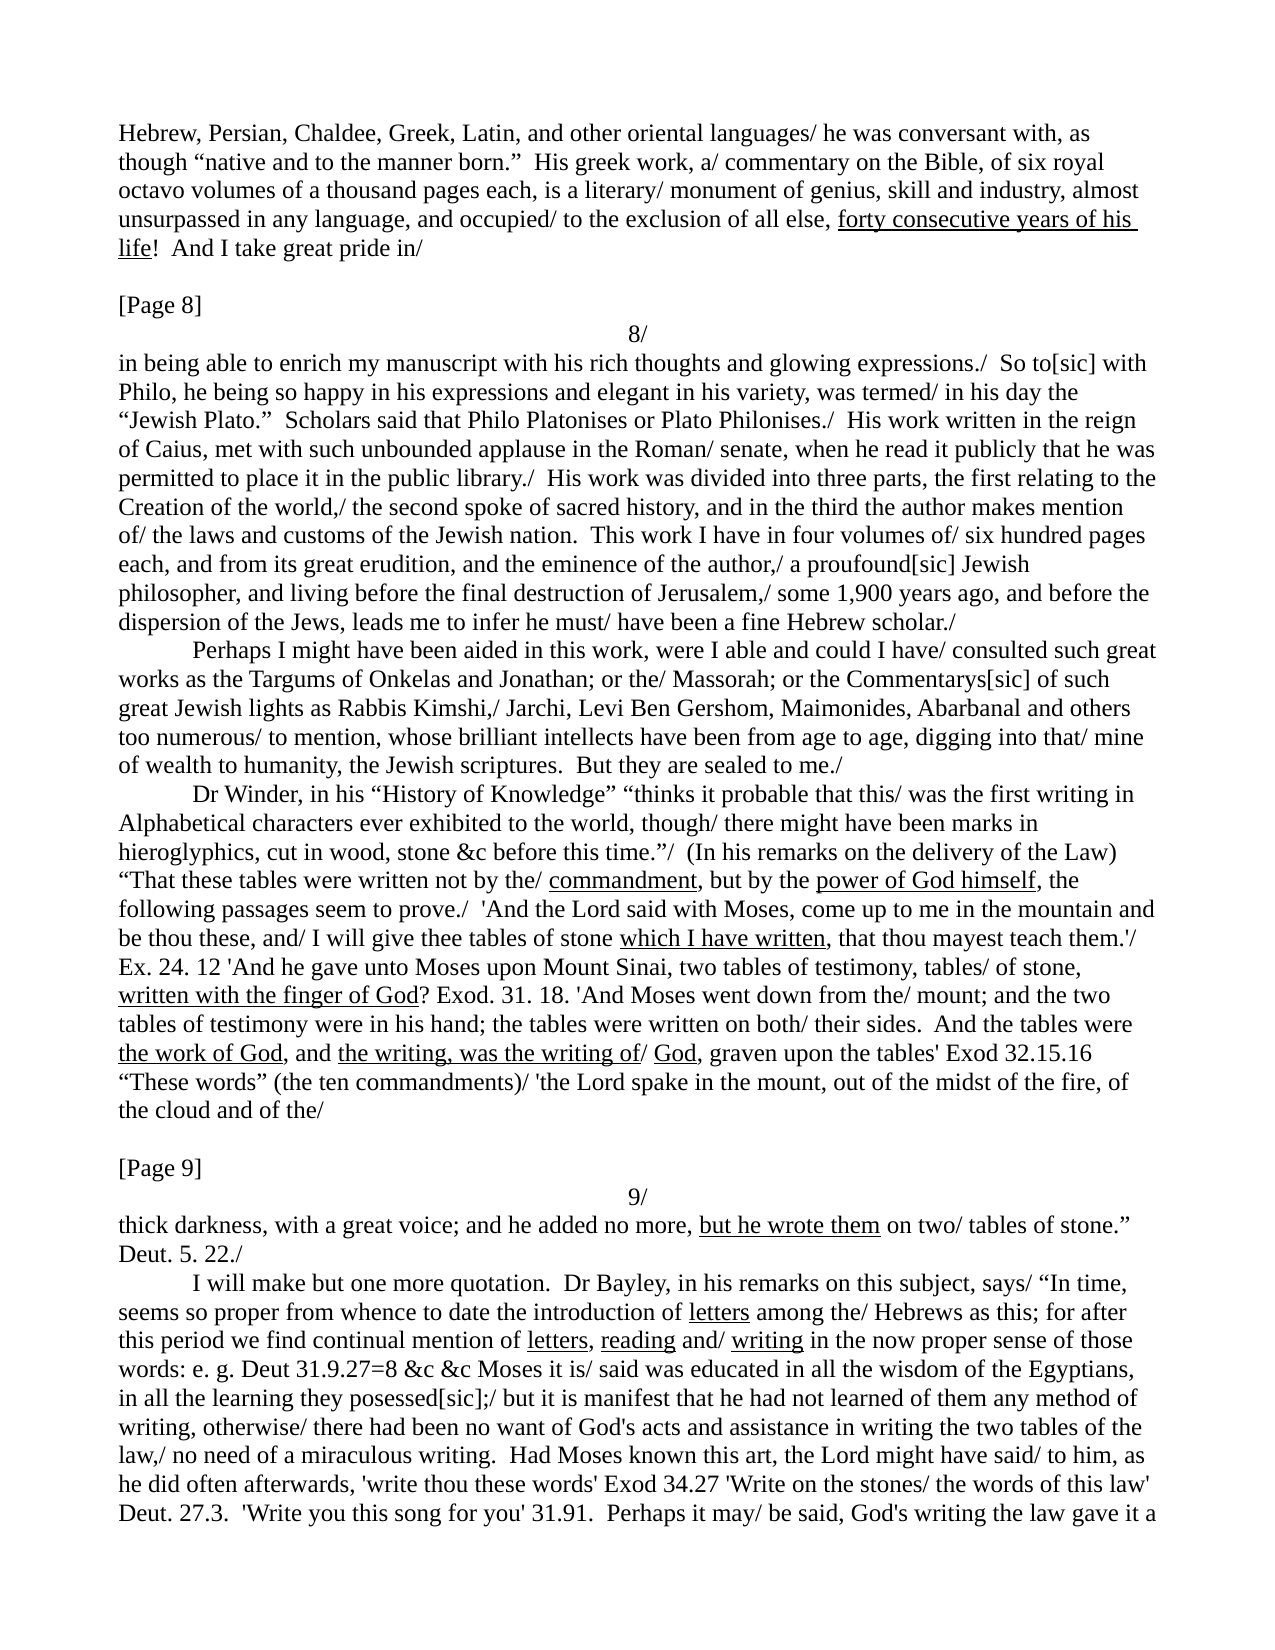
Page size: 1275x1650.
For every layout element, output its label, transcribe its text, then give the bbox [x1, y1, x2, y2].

text 8/ [118, 319, 1157, 348]
text 9/ [118, 1182, 1157, 1211]
text [Page 8] [118, 291, 1157, 319]
text in being able to enrich my manuscript with his rich thoughts and glowing expressions./ So to[sic] with Philo, he being so happy in his expressions and elegant in his variety, was termed/ in his day the “Jewish Plato.” Scholars said that Philo Platonises or Plato Philonises./ His work written in the reign of Caius, met with such unbounded applause in the Roman/ senate, when he read it publicly that he was permitted to place it in the public library./ His work was divided into three parts, the first relating to the Creation of the world,/ the second spoke of sacred history, and in the third the author makes mention of/ the laws and customs of the Jewish nation. This work I have in four volumes of/ six hundred pages each, and from its great erudition, and the eminence of the author,/ a proufound[sic] Jewish philosopher, and living before the final destruction of Jerusalem,/ some 1,900 years ago, and before the dispersion of the Jews, leads me to infer he must/ have been a fine Hebrew scholar./ [118, 348, 1157, 636]
text thick darkness, with a great voice; and he added no more, but he wrote them on two/ tables of stone.” Deut. 5. 22./ I will make but one more quotation. Dr Bayley, in his remarks on this subject, says/ “In time, seems so proper from whence to date the introduction of letters among the/ Hebrews as this; for after this period we find continual mention of letters, reading and/ writing in the now proper sense of those words: e. g. Deut 31.9.27=8 &c &c Moses it is/ said was educated in all the wisdom of the Egyptians, in all the learning they posessed[sic];/ but it is manifest that he had not learned of them any method of writing, otherwise/ there had been no want of God's acts and assistance in writing the two tables of the law,/ no need of a miraculous writing. Had Moses known this art, the Lord might have said/ to him, as he did often afterwards, 'write thou these words' Exod 34.27 'Write on the stones/ the words of this law' Deut. 27.3. 'Write you this song for you' 31.91. Perhaps it may/ be said, God's writing the law gave it a [118, 1211, 1157, 1527]
text Dr Winder, in his “History of Knowledge” “thinks it probable that this/ was the first writing in Alphabetical characters ever exhibited to the world, though/ there might have been marks in hieroglyphics, cut in wood, stone &c before this time.”/ (In his remarks on the delivery of the Law) “That these tables were written not by the/ commandment, but by the power of God himself, the following passages seem to prove./ 'And the Lord said with Moses, come up to me in the mountain and be thou these, and/ I will give thee tables of stone which I have written, that thou mayest teach them.'/ Ex. 24. 12 'And he gave unto Moses upon Mount Sinai, two tables of testimony, tables/ of stone, written with the finger of God? Exod. 31. 18. 'And Moses went down from the/ mount; and the two tables of testimony were in his hand; the tables were written on both/ their sides. And the tables were the work of God, and the writing, was the writing of/ God, graven upon the tables' Exod 32.15.16 “These words” (the ten commandments)/ 'the Lord spake in the mount, out of the midst of the fire, of the cloud and of the/ [118, 779, 1157, 1124]
text [Page 9] [118, 1153, 1157, 1182]
text Perhaps I might have been aided in this work, were I able and could I have/ consulted such great works as the Targums of Onkelas and Jonathan; or the/ Massorah; or the Commentarys[sic] of such great Jewish lights as Rabbis Kimshi,/ Jarchi, Levi Ben Gershom, Maimonides, Abarbanal and others too numerous/ to mention, whose brilliant intellects have been from age to age, digging into that/ mine of wealth to humanity, the Jewish scriptures. But they are sealed to me./ [118, 636, 1157, 779]
text Hebrew, Persian, Chaldee, Greek, Latin, and other oriental languages/ he was conversant with, as though “native and to the manner born.” His greek work, a/ commentary on the Bible, of six royal octavo volumes of a thousand pages each, is a literary/ monument of genius, skill and industry, almost unsurpassed in any language, and occupied/ to the exclusion of all else, forty consecutive years of his life! And I take great pride in/ [118, 118, 1157, 262]
